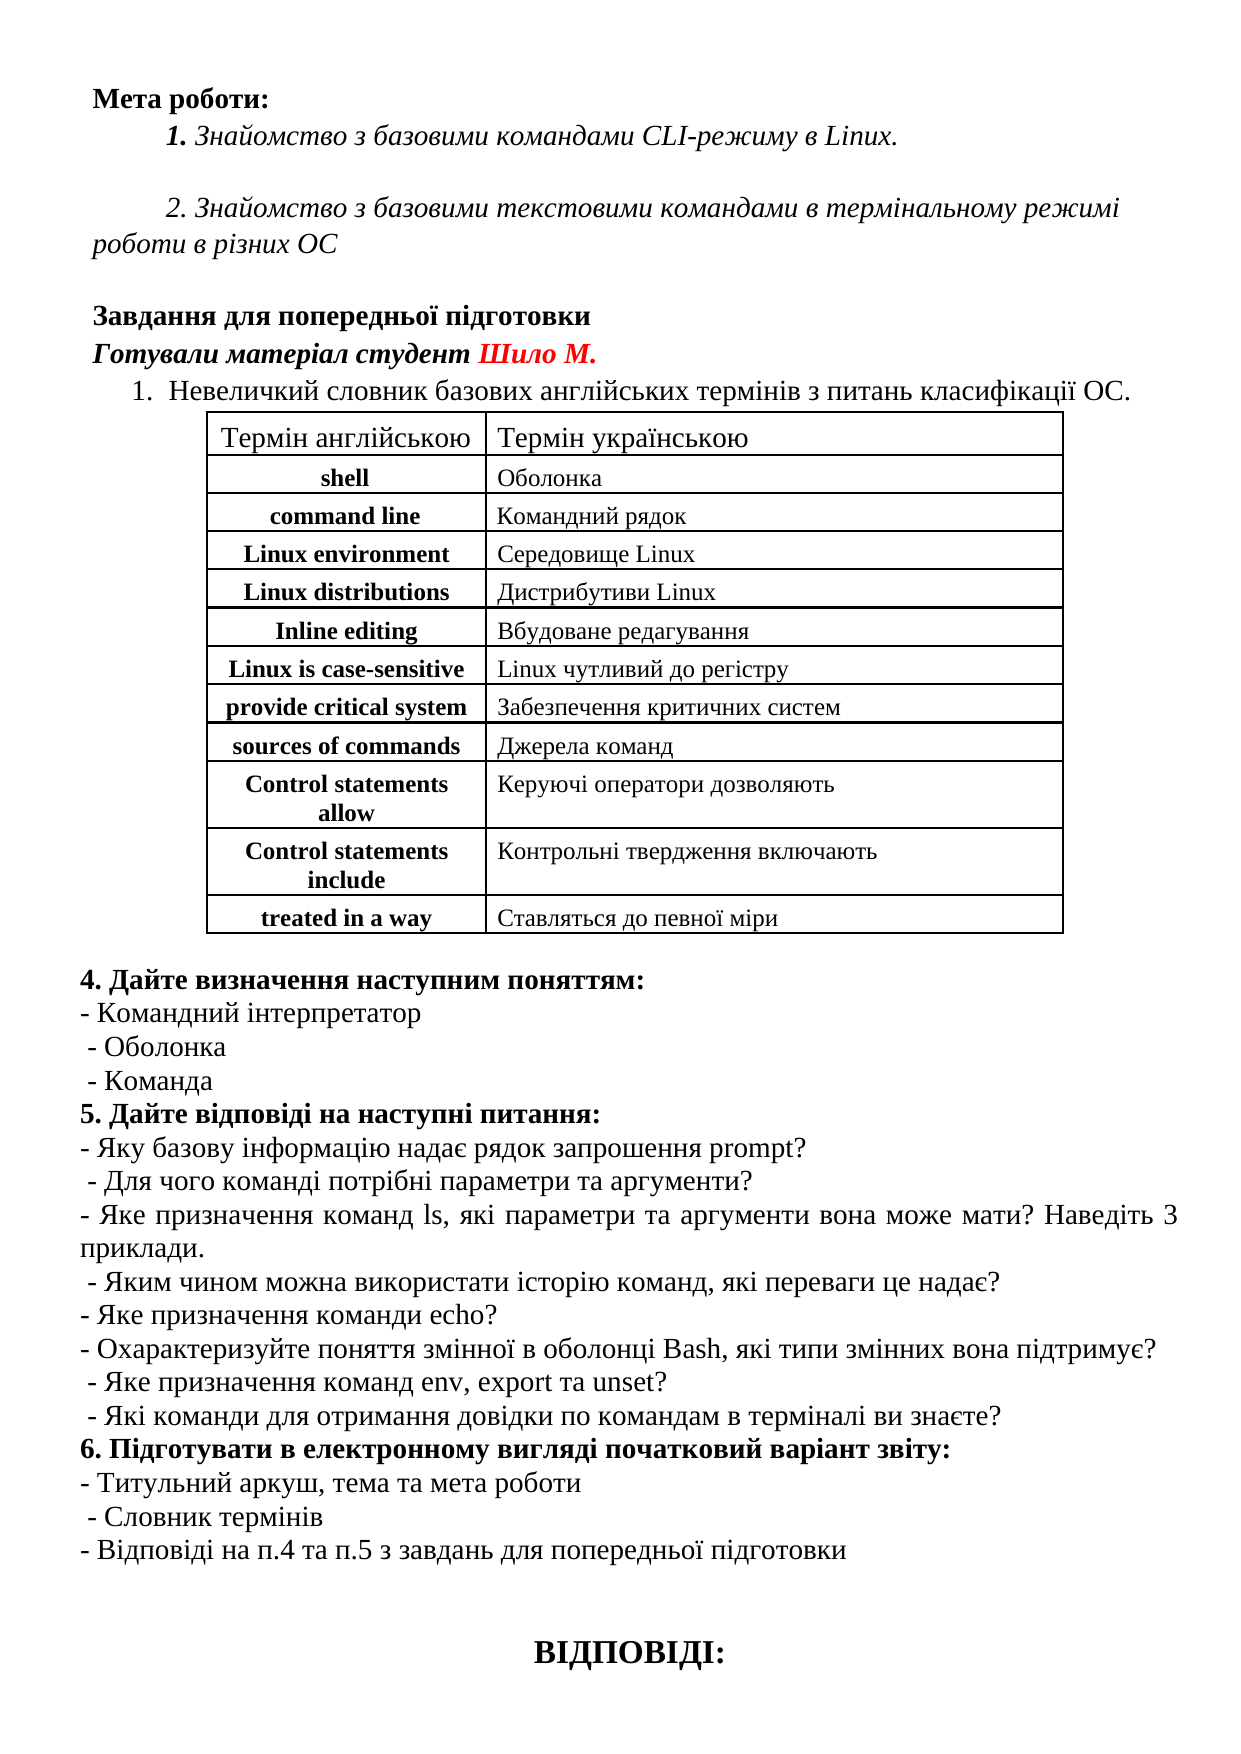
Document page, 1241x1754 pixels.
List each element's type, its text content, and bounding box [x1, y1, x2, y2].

table_cell Control statements include [208, 829, 485, 893]
text Готували матеріал студент Шило М. [92, 336, 1180, 369]
table_cell Джерела команд [487, 724, 1062, 760]
text 6. Підготувати в електронному вигляді початковий варіант звіту: [80, 1432, 1180, 1465]
text 5. Дайте відповіді на наступні питання: [80, 1096, 1180, 1130]
text - Для чого команді потрібні параметри та аргументи? [80, 1163, 1180, 1197]
table_cell Linux environment [208, 532, 485, 568]
text - Охарактеризуйте поняття змінної в оболонці Bash, які типи змінних вона підтримує? [80, 1331, 1180, 1364]
text - Титульний аркуш, тема та мета роботи [80, 1465, 1180, 1499]
table_cell Дистрибутиви Linux [487, 570, 1062, 606]
text - Яке призначення команд ls, які параметри та аргументи вона може мати? Наведіть 3 приклади. [80, 1197, 1180, 1264]
table_cell Linux чутливий до регістру [487, 647, 1062, 683]
text - Яке призначення команд env, export та unset? [80, 1364, 1180, 1398]
text - Яке призначення команди echo? [80, 1297, 1180, 1331]
table_cell Linux distributions [208, 570, 485, 606]
text 4. Дайте визначення наступним поняттям: [80, 962, 1180, 996]
table_cell treated in a way [208, 896, 485, 932]
table_header Термін українською [487, 413, 1062, 453]
table_cell Ставляться до певної міри [487, 896, 1062, 932]
text - Яку базову інформацію надає рядок запрошення prompt? [80, 1130, 1180, 1163]
table_cell Контрольні твердження включають [487, 829, 1062, 893]
table_cell Inline editing [208, 609, 485, 645]
table_cell Вбудоване редагування [487, 609, 1062, 645]
table_cell Control statements allow [208, 762, 485, 827]
table_header Термін англійською [208, 413, 485, 453]
table_cell provide critical system [208, 685, 485, 721]
table_cell Забезпечення критичних систем [487, 685, 1062, 721]
table_cell command line [208, 494, 485, 530]
subtitle Завдання для попередньої підготовки [92, 298, 1180, 331]
text - Команда [80, 1063, 1180, 1096]
table_cell Командний рядок [487, 494, 1062, 530]
table_cell Оболонка [487, 456, 1062, 492]
table_cell Середовище Linux [487, 532, 1062, 568]
text - Словник термінів [80, 1499, 1180, 1532]
text 2. Знайомство з базовими текстовими командами в термінальному режимі роботи в різних ОС [92, 190, 1180, 260]
table_cell Керуючі оператори дозволяють [487, 762, 1062, 827]
table_cell shell [208, 456, 485, 492]
list Невеличкий словник базових англійських термінів з питань класифікації ОС. [131, 373, 1180, 407]
text ВІДПОВІДІ: [80, 1633, 1180, 1671]
text - Яким чином можна використати історію команд, які переваги це надає? [80, 1264, 1180, 1297]
table_cell Linux is case-sensitive [208, 647, 485, 683]
table_cell sources of commands [208, 724, 485, 760]
text - Оболонка [80, 1029, 1180, 1063]
text 1. Знайомство з базовими командами CLI-режиму в Linux. [92, 118, 1180, 152]
text - Відповіді на п.4 та п.5 з завдань для попередньої підготовки [80, 1532, 1180, 1566]
text Мета роботи: [92, 81, 1180, 114]
text - Командний інтерпретатор [80, 996, 1180, 1029]
text - Які команди для отримання довідки по командам в терміналі ви знаєте? [80, 1398, 1180, 1432]
